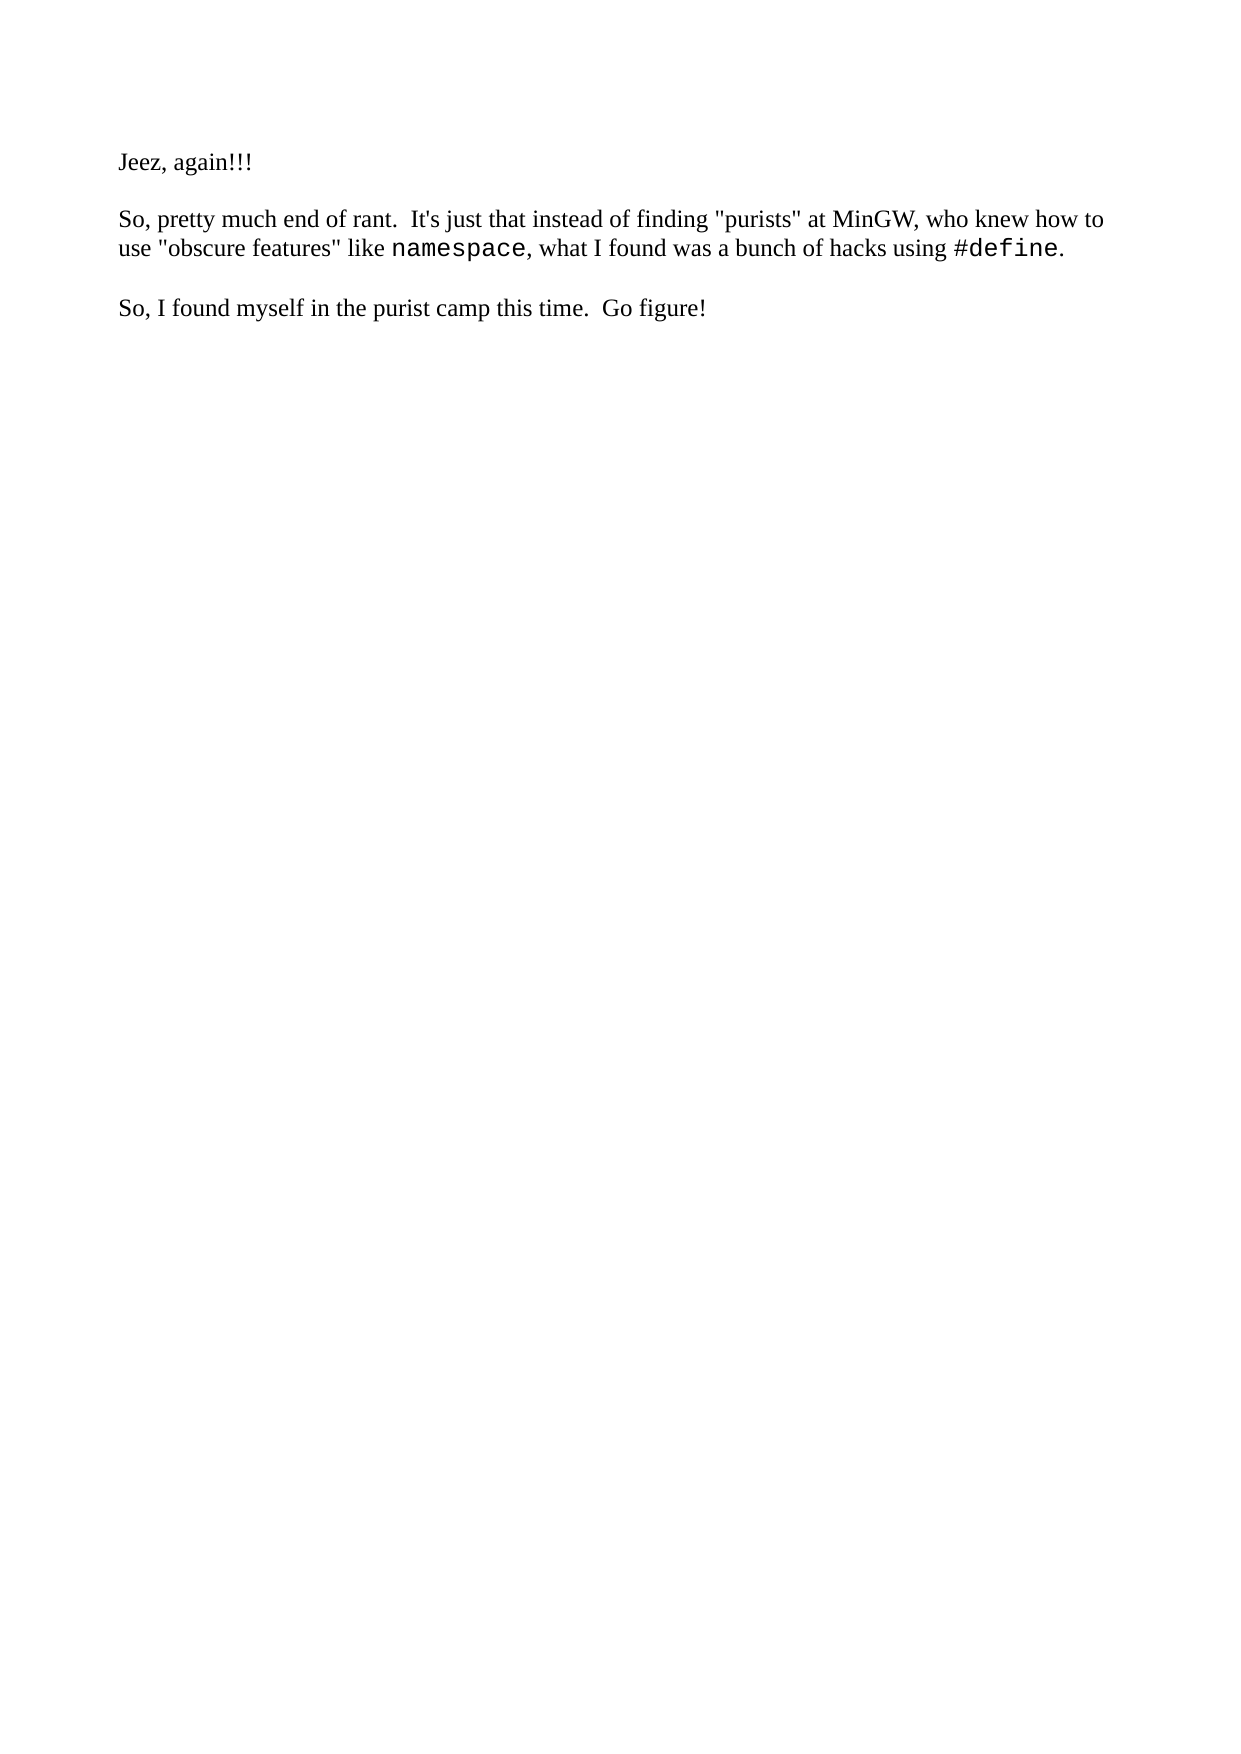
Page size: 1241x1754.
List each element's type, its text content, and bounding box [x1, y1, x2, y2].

text So, pretty much end of rant. It's just that instead of finding "purists" at MinGW, who knew how to use "obscure features" like namespace, what I found was a bunch of hacks using #define. [118, 204, 1122, 264]
text Jeez, again!!! [118, 147, 1122, 176]
text So, I found myself in the purist camp this time. Go figure! [118, 293, 1122, 321]
